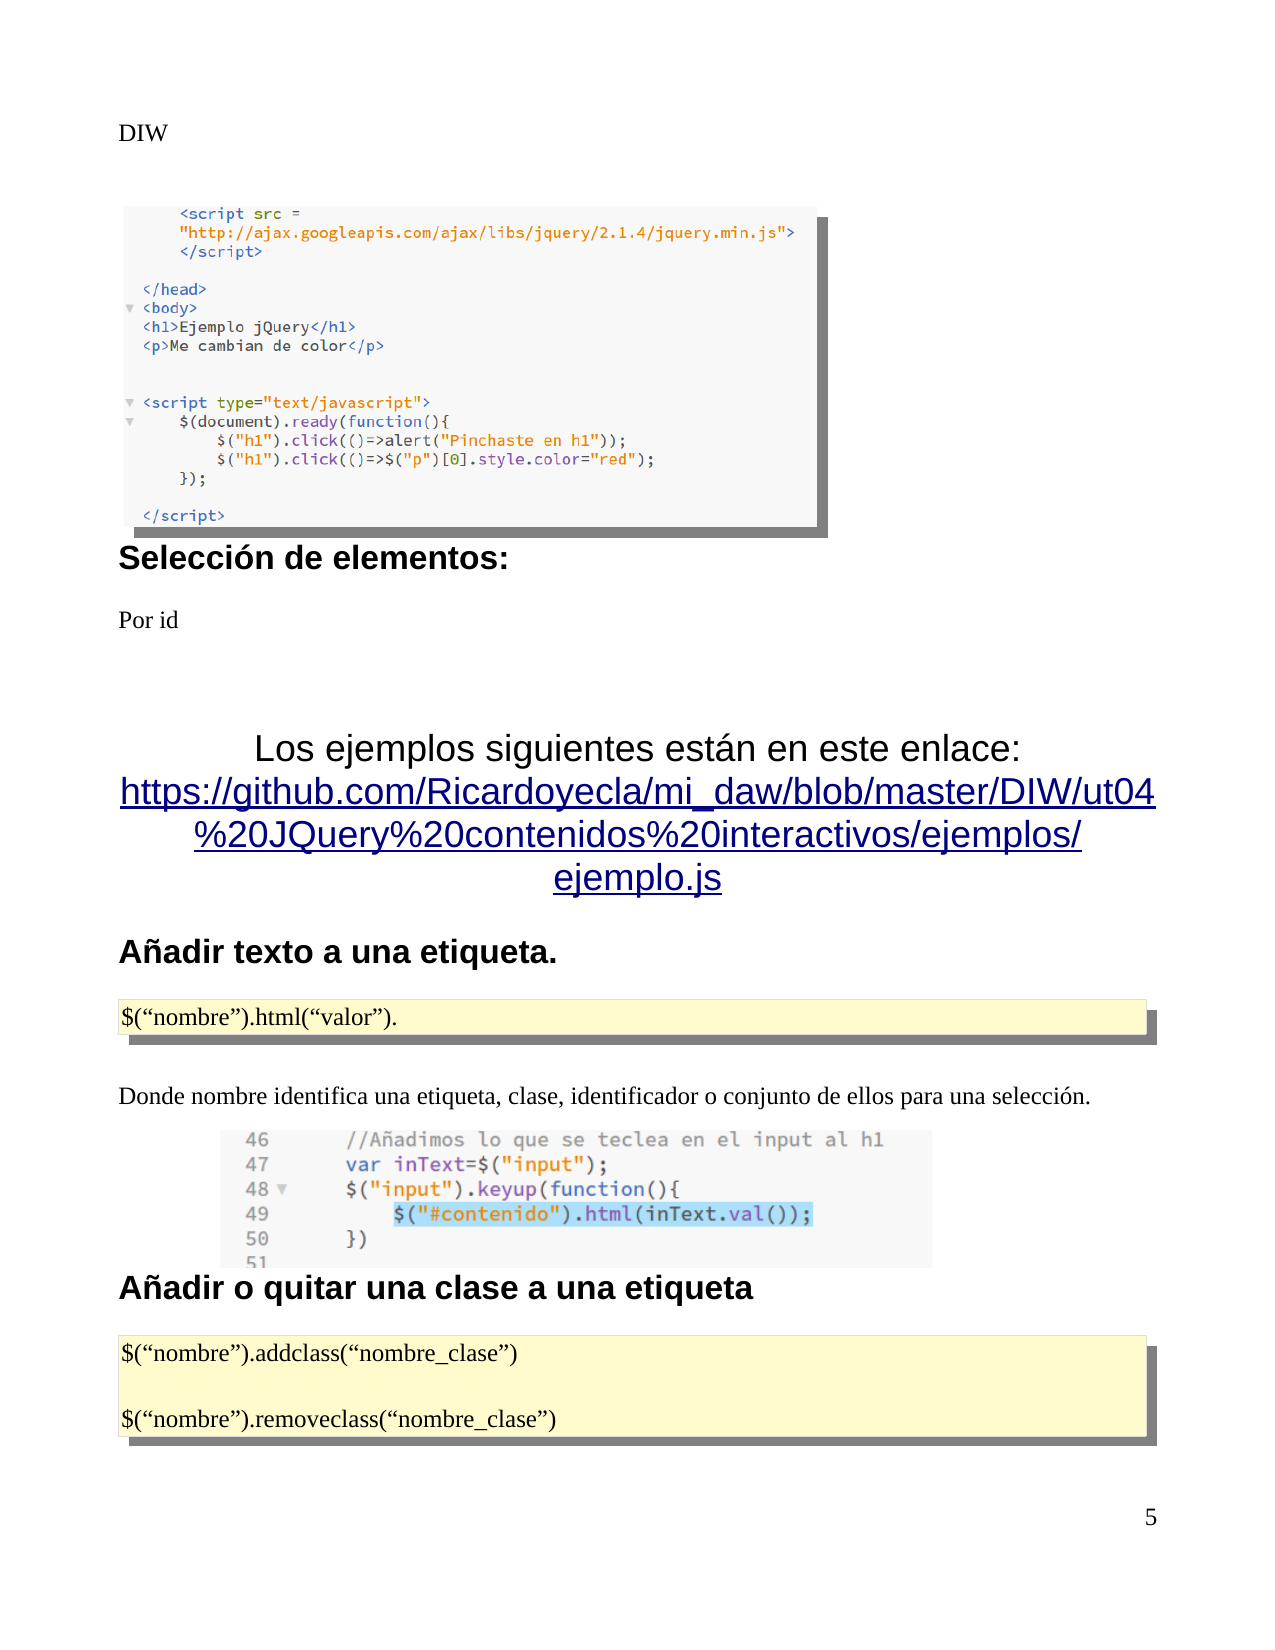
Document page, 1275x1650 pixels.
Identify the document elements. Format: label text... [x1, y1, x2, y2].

subtitle Añadir texto a una etiqueta. [118, 932, 1157, 971]
subtitle Selección de elementos: [118, 246, 1157, 576]
text $(“nombre”).html(“valor”). [119, 1000, 1146, 1034]
subtitle Los ejemplos siguientes están en este enlace: https://github.com/Ricardoyecla/mi_daw/blob/master/DIW/ut04%20JQuery%20contenidos%20interactivos/ejemplos/ejemplo.js [118, 726, 1157, 898]
subtitle Añadir o quitar una clase a una etiqueta [118, 1152, 1157, 1307]
text $(“nombre”).removeclass(“nombre_clase”) [119, 1401, 1146, 1436]
picture [123, 206, 817, 527]
picture [220, 1130, 933, 1268]
text Donde nombre identifica una etiqueta, clase, identificador o conjunto de ellos para una selección. [118, 1081, 1157, 1110]
text $(“nombre”).addclass(“nombre_clase”) [119, 1336, 1146, 1367]
text Por id [118, 605, 1157, 634]
